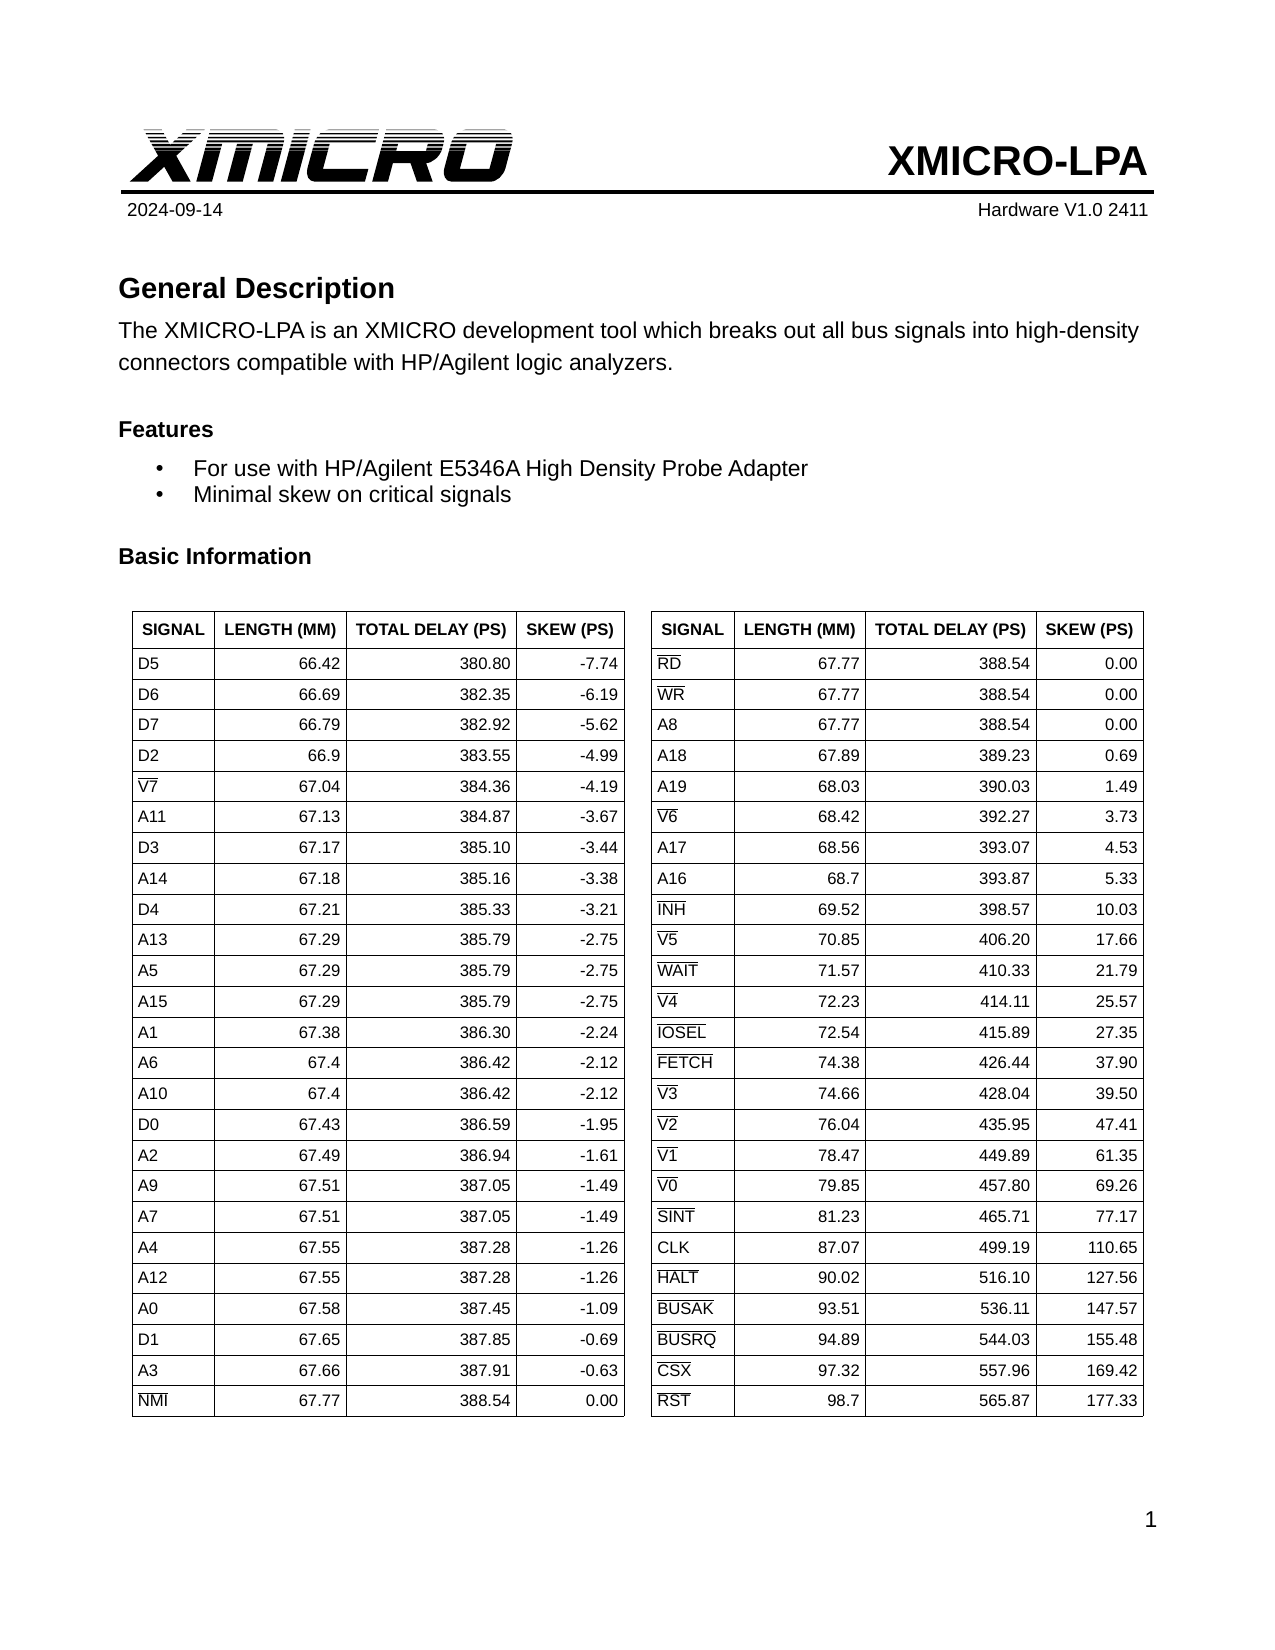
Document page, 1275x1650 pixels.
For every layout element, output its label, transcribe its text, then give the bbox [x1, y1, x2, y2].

table_cell 387.28 [347, 1233, 516, 1262]
table_cell 27.35 [1037, 1018, 1143, 1047]
table_cell 74.66 [735, 1079, 865, 1109]
table_cell 67.55 [215, 1264, 346, 1293]
table_cell 386.94 [347, 1141, 516, 1170]
table_cell 0.00 [1037, 649, 1143, 678]
table_cell 0.69 [1037, 741, 1143, 771]
table_cell D3 [133, 833, 214, 863]
table_header Skew (ps) [1037, 612, 1143, 648]
table_cell 384.36 [347, 772, 516, 801]
table_cell 499.19 [866, 1233, 1036, 1262]
table_cell -1.49 [517, 1171, 624, 1201]
subtitle Basic Information [118, 543, 1157, 569]
table_cell 47.41 [1037, 1110, 1143, 1139]
table_cell 398.57 [866, 895, 1036, 924]
table_cell 67.58 [215, 1294, 346, 1324]
table_cell 70.85 [735, 925, 865, 955]
table_cell A19 [652, 772, 734, 801]
table_cell 387.05 [347, 1171, 516, 1201]
table_cell V5 [652, 925, 734, 955]
table_cell 3.73 [1037, 802, 1143, 832]
table_cell 410.33 [866, 956, 1036, 986]
table_header Signal [133, 612, 214, 648]
table_cell 387.91 [347, 1356, 516, 1385]
table_cell 383.55 [347, 741, 516, 771]
table_cell 93.51 [735, 1294, 865, 1324]
table_cell 10.03 [1037, 895, 1143, 924]
table_cell A1 [133, 1018, 214, 1047]
table_cell NMI [133, 1386, 214, 1416]
table_cell 21.79 [1037, 956, 1143, 986]
table_cell 67.51 [215, 1202, 346, 1232]
table_cell 69.26 [1037, 1171, 1143, 1201]
text The XMICRO-LPA is an XMICRO development tool which breaks out all bus signals into high-density connectors compatible with HP/Agilent logic analyzers. [118, 317, 1157, 375]
table_cell 67.29 [215, 925, 346, 955]
table_header Total Delay (ps) [347, 612, 516, 648]
table_cell 388.54 [866, 680, 1036, 709]
table_cell A5 [133, 956, 214, 986]
table_cell -2.75 [517, 956, 624, 986]
table_cell 385.79 [347, 956, 516, 986]
table_cell A0 [133, 1294, 214, 1324]
table_cell 465.71 [866, 1202, 1036, 1232]
table_cell -2.12 [517, 1048, 624, 1078]
table_cell 68.42 [735, 802, 865, 832]
table_cell 98.7 [735, 1386, 865, 1416]
table_cell 387.05 [347, 1202, 516, 1232]
table_cell 61.35 [1037, 1141, 1143, 1170]
table_cell 565.87 [866, 1386, 1036, 1416]
table_cell 169.42 [1037, 1356, 1143, 1385]
table_cell 386.42 [347, 1048, 516, 1078]
table_cell -2.24 [517, 1018, 624, 1047]
table_cell 74.38 [735, 1048, 865, 1078]
table_cell 516.10 [866, 1264, 1036, 1293]
table_cell RST [652, 1386, 734, 1416]
table_cell 392.27 [866, 802, 1036, 832]
table_cell A13 [133, 925, 214, 955]
table_cell 536.11 [866, 1294, 1036, 1324]
table_cell 68.03 [735, 772, 865, 801]
table_cell 414.11 [866, 987, 1036, 1017]
table_cell 382.92 [347, 710, 516, 740]
table_cell CSX [652, 1356, 734, 1385]
table_cell 388.54 [347, 1386, 516, 1416]
table_cell A11 [133, 802, 214, 832]
table_cell 71.57 [735, 956, 865, 986]
table_header Signal [652, 612, 734, 648]
table_cell A3 [133, 1356, 214, 1385]
table_cell -1.95 [517, 1110, 624, 1139]
table_cell D0 [133, 1110, 214, 1139]
table_cell 457.80 [866, 1171, 1036, 1201]
table_cell 67.51 [215, 1171, 346, 1201]
table_cell -3.67 [517, 802, 624, 832]
table_cell 393.87 [866, 864, 1036, 894]
table_cell A16 [652, 864, 734, 894]
list Minimal skew on critical signals [156, 481, 1157, 507]
table_cell A14 [133, 864, 214, 894]
table_cell -3.21 [517, 895, 624, 924]
table_cell 127.56 [1037, 1264, 1143, 1293]
table_cell 390.03 [866, 772, 1036, 801]
table_cell -1.09 [517, 1294, 624, 1324]
table_cell V4 [652, 987, 734, 1017]
table_cell 39.50 [1037, 1079, 1143, 1109]
table_cell 384.87 [347, 802, 516, 832]
table_cell 5.33 [1037, 864, 1143, 894]
table_header [638, 582, 1157, 1446]
table_cell 37.90 [1037, 1048, 1143, 1078]
table_cell 4.53 [1037, 833, 1143, 863]
list For use with HP/Agilent E5346A High Density Probe Adapter [156, 454, 1157, 481]
table_cell A2 [133, 1141, 214, 1170]
table_cell 428.04 [866, 1079, 1036, 1109]
table_cell 72.23 [735, 987, 865, 1017]
table_cell D4 [133, 895, 214, 924]
table_cell V1 [652, 1141, 734, 1170]
table_cell 68.56 [735, 833, 865, 863]
table_cell 67.21 [215, 895, 346, 924]
table_cell BUSAK [652, 1294, 734, 1324]
table_cell A4 [133, 1233, 214, 1262]
table_cell HALT [652, 1264, 734, 1293]
table_cell -6.19 [517, 680, 624, 709]
table_cell V7 [133, 772, 214, 801]
table_header Total Delay (ps) [866, 612, 1036, 648]
table_cell -1.26 [517, 1264, 624, 1293]
table_cell A17 [652, 833, 734, 863]
table_cell 67.77 [735, 680, 865, 709]
table_cell D7 [133, 710, 214, 740]
table_cell A15 [133, 987, 214, 1017]
table_cell 544.03 [866, 1325, 1036, 1354]
table_cell 66.69 [215, 680, 346, 709]
table_header Length (mm) [215, 612, 346, 648]
table_cell V0 [652, 1171, 734, 1201]
subtitle General Description [118, 271, 1157, 305]
table_cell 66.9 [215, 741, 346, 771]
table_cell 387.45 [347, 1294, 516, 1324]
table_cell -2.75 [517, 987, 624, 1017]
table_cell 385.16 [347, 864, 516, 894]
table_cell 557.96 [866, 1356, 1036, 1385]
table_cell -1.61 [517, 1141, 624, 1170]
table_cell 72.54 [735, 1018, 865, 1047]
table_cell V6 [652, 802, 734, 832]
table_cell D2 [133, 741, 214, 771]
table_cell 67.65 [215, 1325, 346, 1354]
table_cell 76.04 [735, 1110, 865, 1139]
table_cell -4.19 [517, 772, 624, 801]
table_cell 449.89 [866, 1141, 1036, 1170]
table_cell -3.38 [517, 864, 624, 894]
table_cell 87.07 [735, 1233, 865, 1262]
table_cell 387.28 [347, 1264, 516, 1293]
table_cell 66.42 [215, 649, 346, 678]
table_cell 67.77 [735, 649, 865, 678]
table_cell 67.29 [215, 956, 346, 986]
table_cell D5 [133, 649, 214, 678]
table_cell IOSEL [652, 1018, 734, 1047]
table_cell 67.18 [215, 864, 346, 894]
table_cell WR [652, 680, 734, 709]
table_cell 77.17 [1037, 1202, 1143, 1232]
table_cell 155.48 [1037, 1325, 1143, 1354]
table_cell SINT [652, 1202, 734, 1232]
table_cell V3 [652, 1079, 734, 1109]
table_cell 68.7 [735, 864, 865, 894]
table_cell 385.10 [347, 833, 516, 863]
table_cell 67.89 [735, 741, 865, 771]
table_cell 94.89 [735, 1325, 865, 1354]
table_cell 380.80 [347, 649, 516, 678]
table_cell 415.89 [866, 1018, 1036, 1047]
table_cell 69.52 [735, 895, 865, 924]
table_cell 17.66 [1037, 925, 1143, 955]
table_cell 67.29 [215, 987, 346, 1017]
table_cell 90.02 [735, 1264, 865, 1293]
table_cell -0.63 [517, 1356, 624, 1385]
table_cell 67.43 [215, 1110, 346, 1139]
table_header Skew (ps) [517, 612, 624, 648]
subtitle Features [118, 416, 1157, 442]
table_cell 406.20 [866, 925, 1036, 955]
table_header [118, 582, 637, 1446]
table_cell -0.69 [517, 1325, 624, 1354]
table_cell V2 [652, 1110, 734, 1139]
table_cell A8 [652, 710, 734, 740]
table_cell 67.55 [215, 1233, 346, 1262]
table_cell 385.79 [347, 925, 516, 955]
table_cell 382.35 [347, 680, 516, 709]
table_cell 67.17 [215, 833, 346, 863]
table_cell 389.23 [866, 741, 1036, 771]
table_cell 388.54 [866, 710, 1036, 740]
table_cell -2.75 [517, 925, 624, 955]
table_cell 386.42 [347, 1079, 516, 1109]
table_cell 393.07 [866, 833, 1036, 863]
table_cell 67.49 [215, 1141, 346, 1170]
table_cell 67.77 [735, 710, 865, 740]
table_cell D6 [133, 680, 214, 709]
table_cell 67.38 [215, 1018, 346, 1047]
table_cell 177.33 [1037, 1386, 1143, 1416]
table_cell 67.13 [215, 802, 346, 832]
table_cell WAIT [652, 956, 734, 986]
table_cell 110.65 [1037, 1233, 1143, 1262]
table_cell CLK [652, 1233, 734, 1262]
table_cell -5.62 [517, 710, 624, 740]
table_cell A6 [133, 1048, 214, 1078]
table_cell 385.33 [347, 895, 516, 924]
table_cell -7.74 [517, 649, 624, 678]
table_cell 81.23 [735, 1202, 865, 1232]
table_cell 387.85 [347, 1325, 516, 1354]
table_cell A12 [133, 1264, 214, 1293]
table_cell -3.44 [517, 833, 624, 863]
table_cell INH [652, 895, 734, 924]
table_cell 0.00 [1037, 710, 1143, 740]
table_cell A7 [133, 1202, 214, 1232]
table_cell A10 [133, 1079, 214, 1109]
table_cell 67.66 [215, 1356, 346, 1385]
table_cell 386.59 [347, 1110, 516, 1139]
table_cell A9 [133, 1171, 214, 1201]
table_header Length (mm) [735, 612, 865, 648]
table_cell 79.85 [735, 1171, 865, 1201]
table_cell BUSRQ [652, 1325, 734, 1354]
table_cell A18 [652, 741, 734, 771]
table_cell 0.00 [1037, 680, 1143, 709]
table_cell 435.95 [866, 1110, 1036, 1139]
table_cell 66.79 [215, 710, 346, 740]
table_cell RD [652, 649, 734, 678]
table_cell 388.54 [866, 649, 1036, 678]
table_cell -4.99 [517, 741, 624, 771]
table_cell 67.04 [215, 772, 346, 801]
table_cell 67.4 [215, 1079, 346, 1109]
table_cell -1.49 [517, 1202, 624, 1232]
table_cell 0.00 [517, 1386, 624, 1416]
table_cell 67.4 [215, 1048, 346, 1078]
table_cell 97.32 [735, 1356, 865, 1385]
table_cell -2.12 [517, 1079, 624, 1109]
table_cell 67.77 [215, 1386, 346, 1416]
table_cell 147.57 [1037, 1294, 1143, 1324]
table_cell 385.79 [347, 987, 516, 1017]
table_cell 1.49 [1037, 772, 1143, 801]
table_cell 25.57 [1037, 987, 1143, 1017]
table_cell -1.26 [517, 1233, 624, 1262]
table_cell 386.30 [347, 1018, 516, 1047]
table_cell FETCH [652, 1048, 734, 1078]
table_cell 78.47 [735, 1141, 865, 1170]
table_cell D1 [133, 1325, 214, 1354]
table_cell 426.44 [866, 1048, 1036, 1078]
